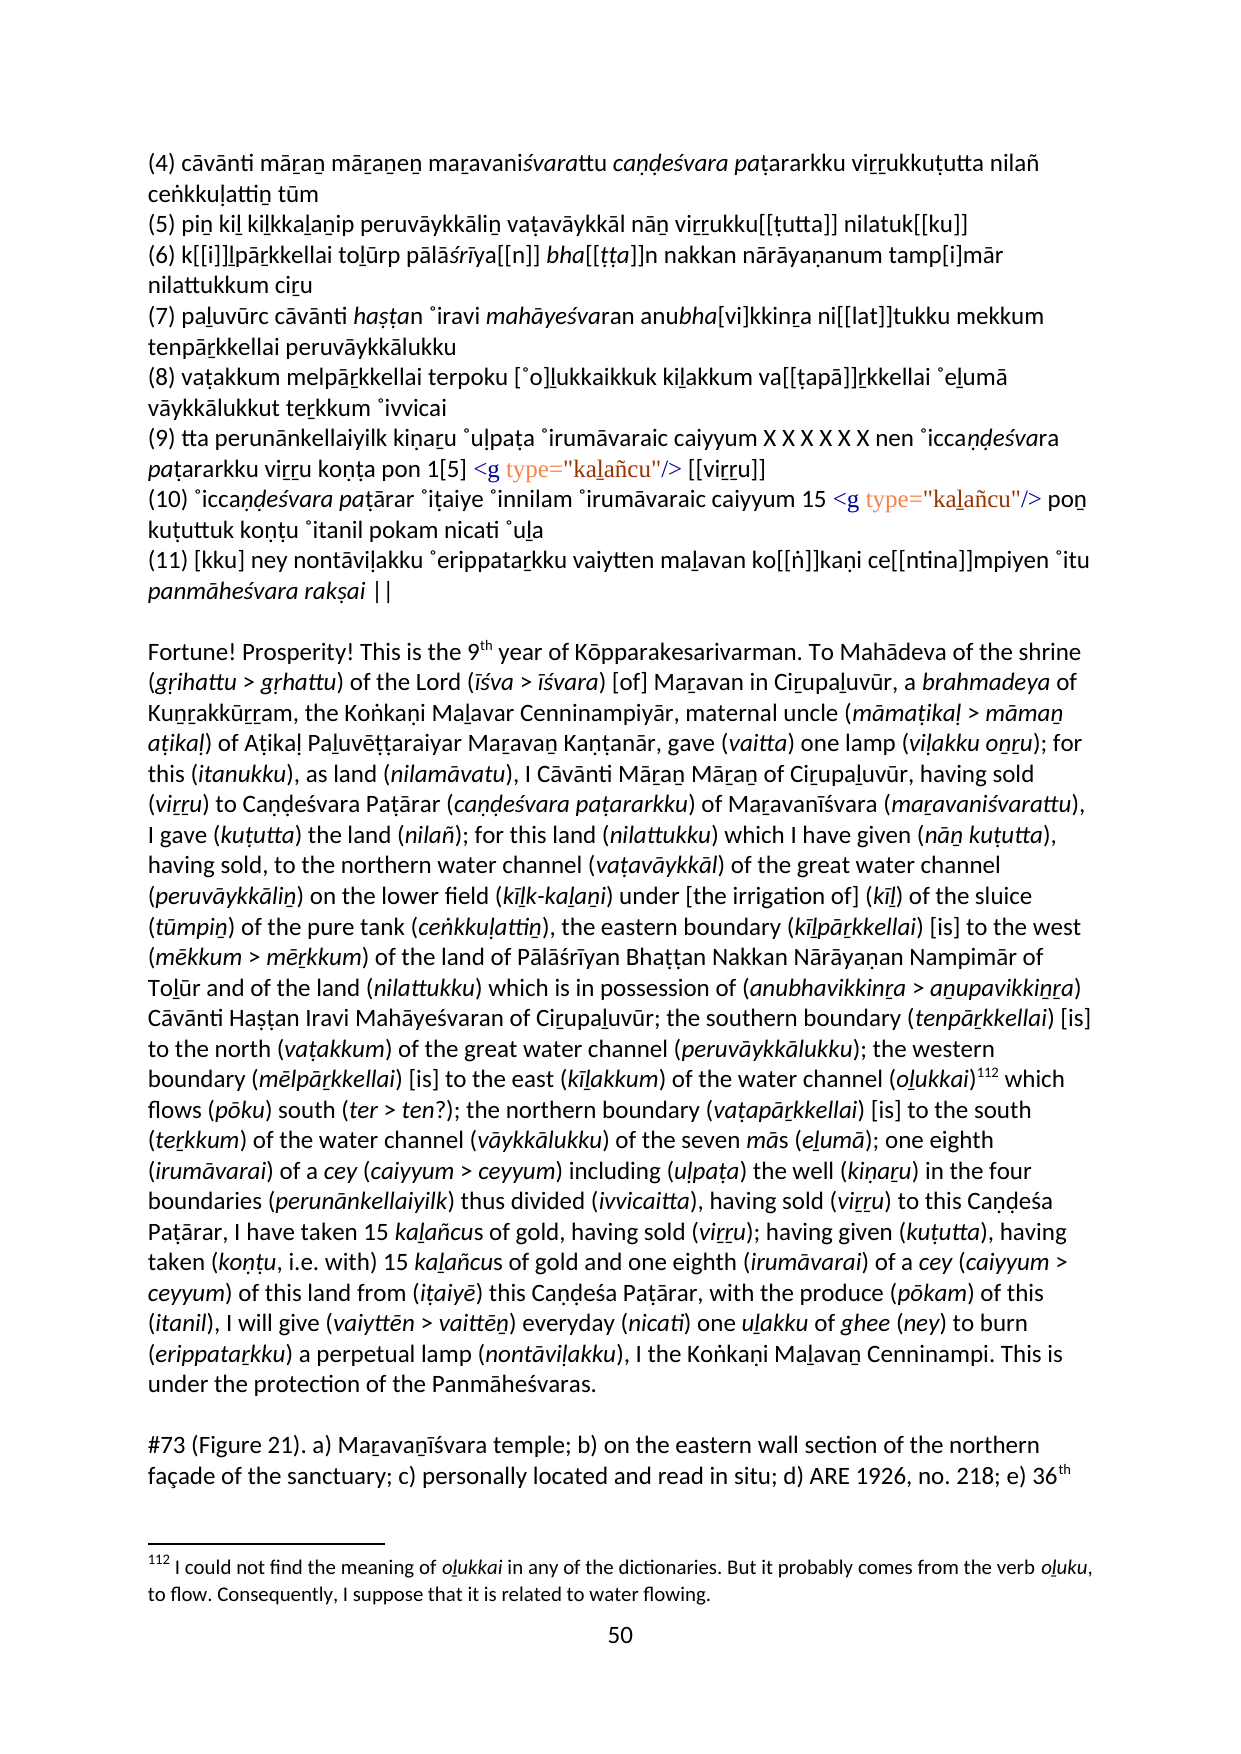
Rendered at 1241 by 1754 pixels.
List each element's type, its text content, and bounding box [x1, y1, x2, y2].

text (4) cāvānti māṟaṉ māṟaṉeṉ maṟavaniśvarattu caṇḍeśvara paṭararkku viṟṟukkuṭutta nilañ ceṅkkuḷattiṉ tūm [148, 148, 1093, 209]
text (7) paḻuvūrc cāvānti haṣṭan ˚iravi mahāyeśvaran anubha[vi]kkinṟa ni[[lat]]tukku mekkum tenpāṟkkellai peruvāykkālukku [148, 300, 1093, 361]
text (6) k[[i]]ḻpāṟkkellai toḻūrp pālāśrīya[[n]] bha[[ṭṭa]]n nakkan nārāyaṇanum tamp[i]mār nilattukkum ciṟu [148, 239, 1093, 300]
text I could not find the meaning of oḻukkai in any of the dictionaries. But it probably comes from the verb oḻuku, to flow. Consequently, I suppose that it is related to water flowing. [148, 1550, 1093, 1606]
text (8) vaṭakkum melpāṟkkellai terpoku [˚o]ḻukkaikkuk kiḻakkum va[[ṭapā]]ṟkkellai ˚eḻumā vāykkālukkut teṟkkum ˚ivvicai [148, 361, 1093, 422]
text (11) [kku] ney nontāviḷakku ˚erippataṟkku vaiytten maḻavan ko[[ṅ]]kaṇi ce[[ntina]]mpiyen ˚itu panmāheśvara rakṣai || [148, 544, 1093, 605]
text (10) ˚iccaṇḍeśvara paṭārar ˚iṭaiye ˚innilam ˚irumāvaraic caiyyum 15 <g type="kaḻañcu"/> poṉ kuṭuttuk koṇṭu ˚itanil pokam nicati ˚uḻa [148, 483, 1093, 544]
text (9) tta perunānkellaiyilk kiṇaṟu ˚uḷpaṭa ˚irumāvaraic caiyyum X X X X X X nen ˚iccaṇḍeśvara paṭararkku viṟṟu koṇṭa pon 1[5] <g type="kaḻañcu"/> [[viṟṟu]] [148, 422, 1093, 483]
text (5) piṉ kiḻ kiḻkkaḻaṉip peruvāykkāliṉ vaṭavāykkāl nāṉ viṟṟukku[[ṭutta]] nilatuk[[ku]] [148, 209, 1093, 239]
text #73 (Figure 21). a) Maṟavaṉīśvara temple; b) on the eastern wall section of the northern façade of the sanctuary; c) personally located and read in situ; d) ARE 1926, no. 218; e) 36th [148, 1429, 1093, 1491]
text Fortune! Prosperity! This is the 9th year of Kōpparakesarivarman. To Mahādeva of the shrine (gṛihattu > gṛhattu) of the Lord (īśva > īśvara) [of] Maṟavan in Ciṟupaḻuvūr, a brahmadeya of Kuṉṟakkūṟṟam, the Koṅkaṇi Maḻavar Cenninampiyār, maternal uncle (māmaṭikaḷ > māmaṉ aṭikaḷ) of Aṭikaḷ Paḻuvēṭṭaraiyar Maṟavaṉ Kaṇṭanār, gave (vaitta) one lamp (viḷakku oṉṟu); for this (itanukku), as land (nilamāvatu), I Cāvānti Māṟaṉ Māṟaṉ of Ciṟupaḻuvūr, having sold (viṟṟu) to Caṇḍeśvara Paṭārar (caṇḍeśvara paṭararkku) of Maṟavanīśvara (maṟavaniśvarattu), I gave (kuṭutta) the land (nilañ); for this land (nilattukku) which I have given (nāṉ kuṭutta), having sold, to the northern water channel (vaṭavāykkāl) of the great water channel (peruvāykkāliṉ) on the lower field (kīḻk-kaḻaṉi) under [the irrigation of] (kīḻ) of the sluice (tūmpiṉ) of the pure tank (ceṅkkuḷattiṉ), the eastern boundary (kīḻpāṟkkellai) [is] to the west (mēkkum > mēṟkkum) of the land of Pālāśrīyan Bhaṭṭan Nakkan Nārāyaṇan Nampimār of Toḻūr and of the land (nilattukku) which is in possession of (anubhavikkinṟa > aṉupavikkiṉṟa) Cāvānti Haṣṭan Iravi Mahāyeśvaran of Ciṟupaḻuvūr; the southern boundary (tenpāṟkkellai) [is] to the north (vaṭakkum) of the great water channel (peruvāykkālukku); the western boundary (mēlpāṟkkellai) [is] to the east (kīḻakkum) of the water channel (oḻukkai) which flows (pōku) south (ter > ten?); the northern boundary (vaṭapāṟkkellai) [is] to the south (teṟkkum) of the water channel (vāykkālukku) of the seven mās (eḻumā); one eighth (irumāvarai) of a cey (caiyyum > ceyyum) including (uḷpaṭa) the well (kiṇaṟu) in the four boundaries (perunānkellaiyilk) thus divided (ivvicaitta), having sold (viṟṟu) to this Caṇḍeśa Paṭārar, I have taken 15 kaḻañcus of gold, having sold (viṟṟu); having given (kuṭutta), having taken (koṇṭu, i.e. with) 15 kaḻañcus of gold and one eighth (irumāvarai) of a cey (caiyyum > ceyyum) of this land from (iṭaiyē) this Caṇḍeśa Paṭārar, with the produce (pōkam) of this (itanil), I will give (vaiyttēn > vaittēṉ) everyday (nicati) one uḻakku of ghee (ney) to burn (erippataṟkku) a perpetual lamp (nontāviḷakku), I the Koṅkaṇi Maḻavaṉ Cenninampi. This is under the protection of the Panmāheśvaras. [148, 636, 1093, 1399]
